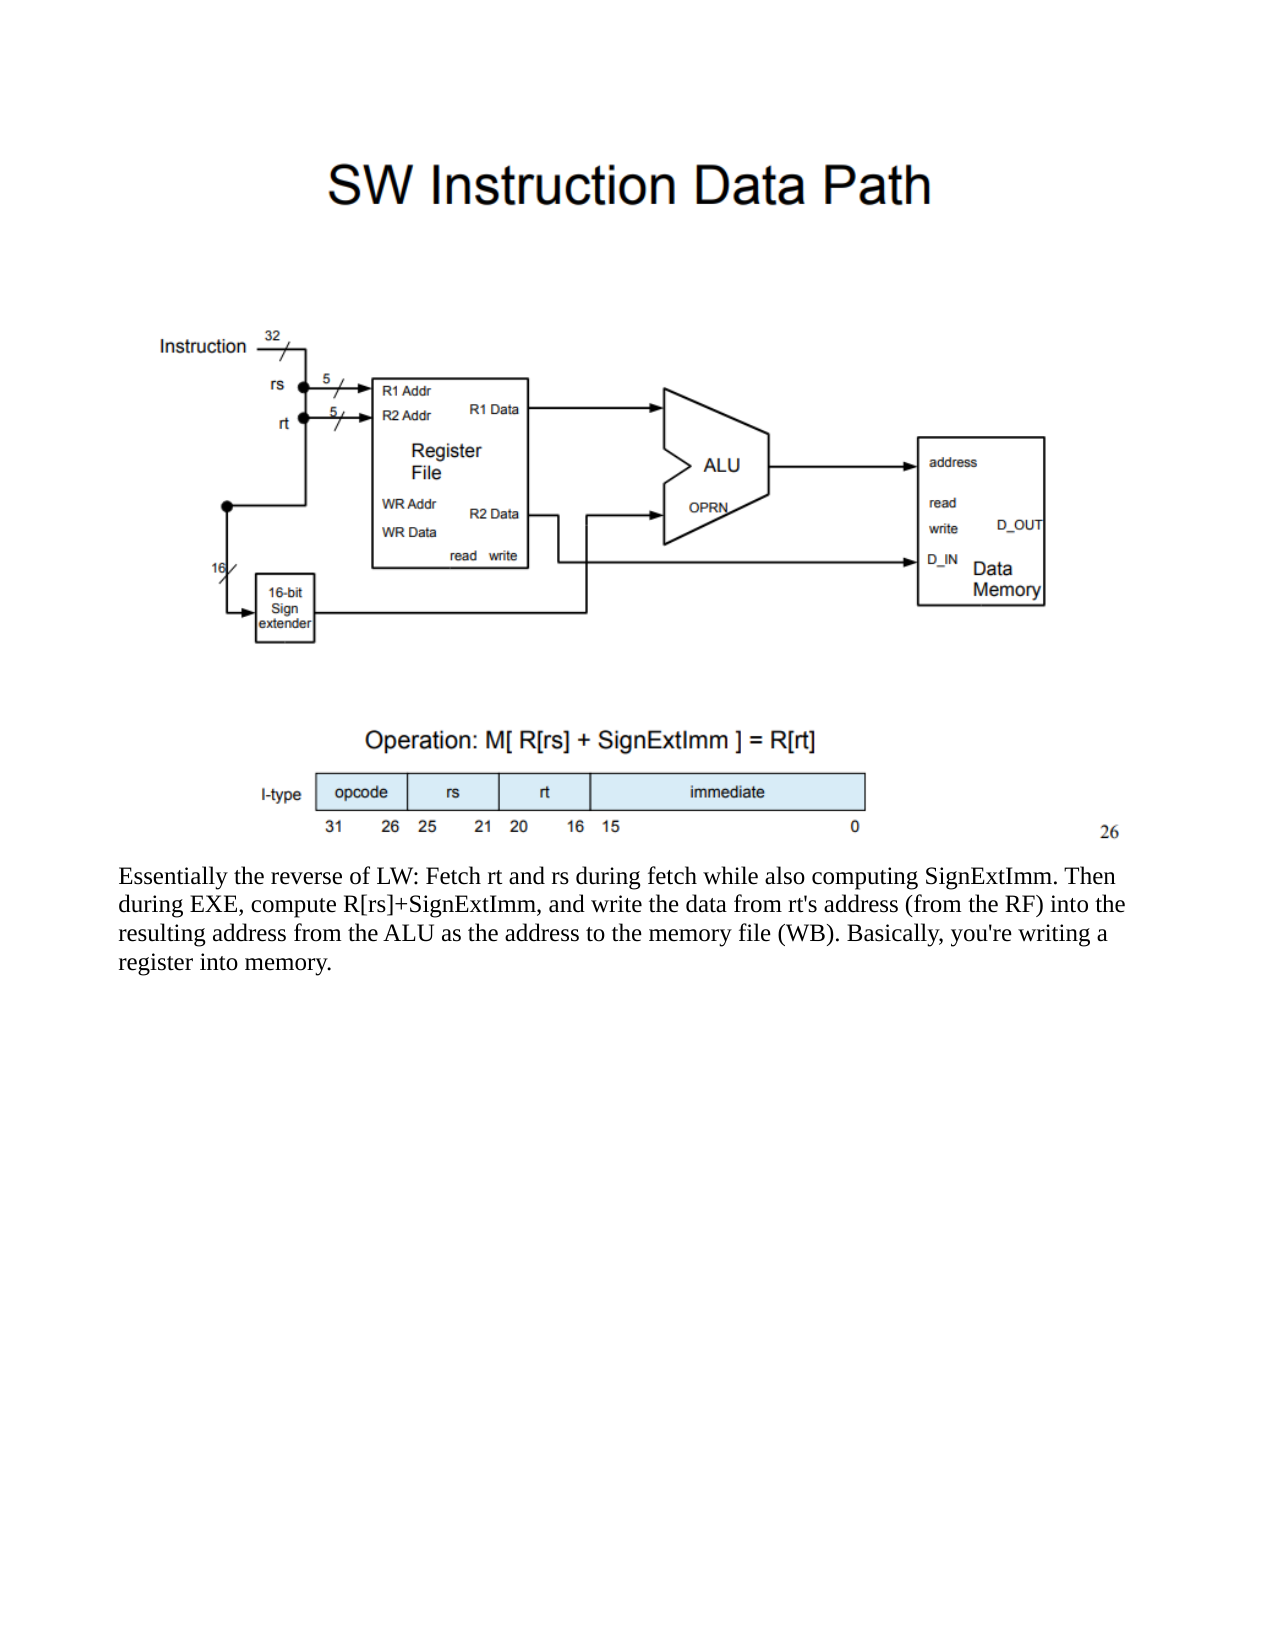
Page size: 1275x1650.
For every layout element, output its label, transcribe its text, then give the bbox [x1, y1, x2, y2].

text Essentially the reverse of LW: Fetch rt and rs during fetch while also computing SignExtImm. Then during EXE, compute R[rs]+SignExtImm, and write the data from rt's address (from the RF) into the resulting address from the ALU as the address to the memory file (WB). Basically, you're writing a register into memory. [118, 861, 1157, 976]
